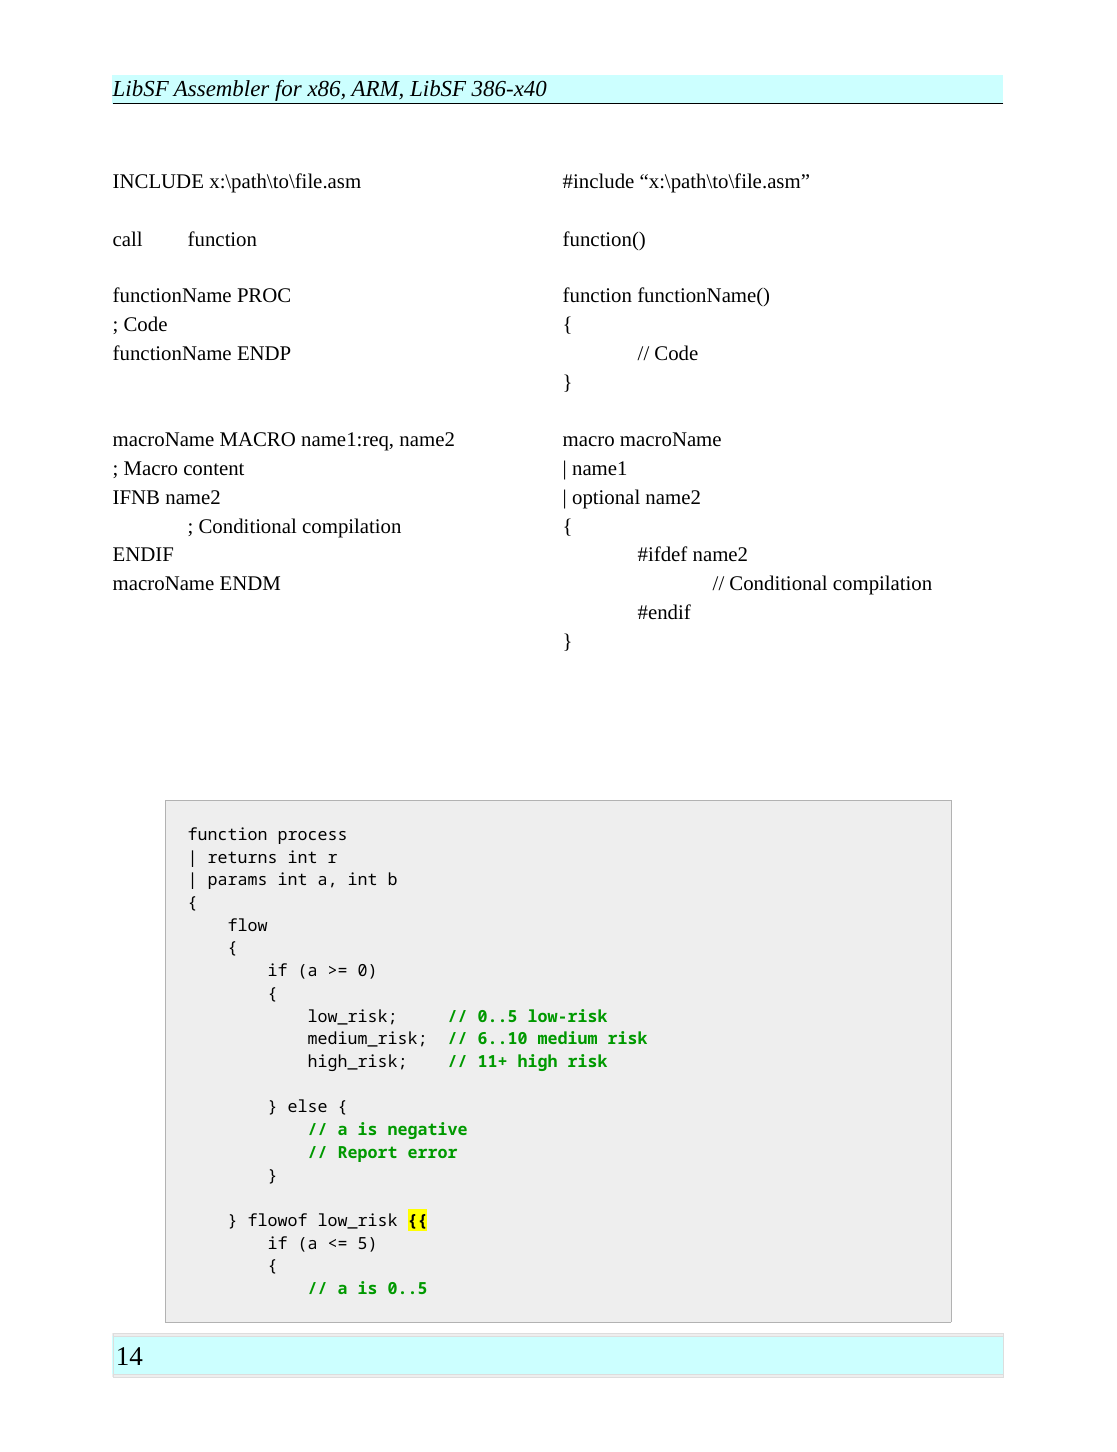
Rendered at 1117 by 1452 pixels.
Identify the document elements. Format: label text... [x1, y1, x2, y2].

text functionName PROC function functionName() ; Code { functionName ENDP // Code } [112, 283, 1003, 394]
text function process | returns int r | params int a, int b { flow { if (a >= 0) { low_risk; // 0..5 low-risk medium_risk; // 6..10 medium risk high_risk; // 11+ high risk } else { // a is negative // Report error } } flowof low_risk {{ if (a <= 5) { // a is 0..5 [166, 801, 951, 1322]
text call function function() [112, 226, 1003, 251]
text macroName MACRO name1:req, name2 macro macroName ; Macro content | name1 IFNB name2 | optional name2 ; Conditional compilation { ENDIF #ifdef name2 macroName ENDM // Conditional compilation #endif } [112, 427, 1003, 653]
text INCLUDE x:\path\to\file.asm #include “x:\path\to\file.asm” [112, 169, 1003, 193]
